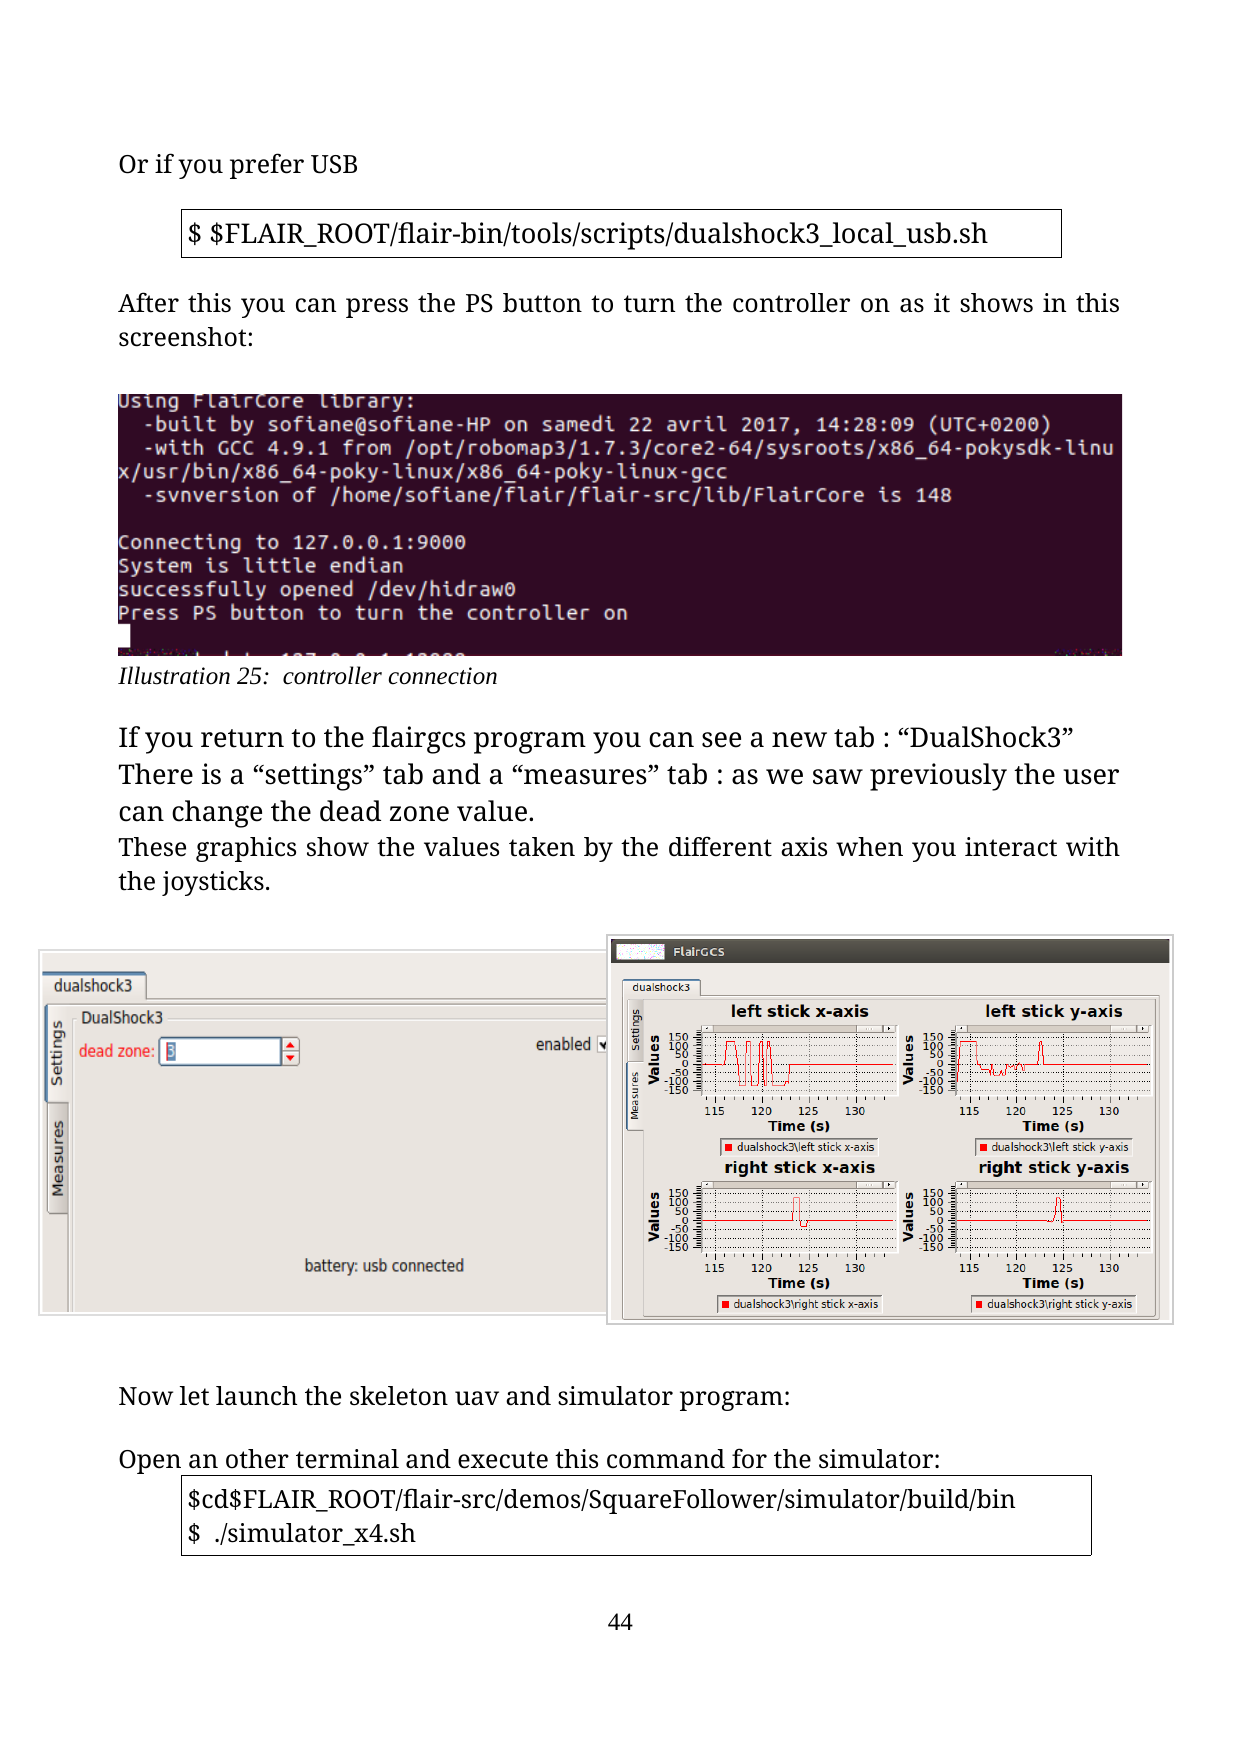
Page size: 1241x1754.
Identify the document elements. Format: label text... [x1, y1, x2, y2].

picture [611, 939, 1170, 1320]
table_header $cd$FLAIR_ROOT/flair-src/demos/SquareFollower/simulator/build/bin $ ./simulator_x4.sh [182, 1476, 1091, 1555]
picture [118, 394, 1123, 656]
text Now let launch the skeleton uav and simulator program: [118, 1379, 1122, 1413]
text [608, 936, 1172, 1323]
text If you return to the flairgcs program you can see a new tab : “DualShock3” [118, 718, 1122, 755]
text There is a “settings” tab and a “measures” tab : as we saw previously the user can change the dead zone value. [118, 755, 1122, 829]
text Open an other terminal and execute this command for the simulator: [118, 1441, 1122, 1475]
table_header $ $FLAIR_ROOT/flair-bin/tools/scripts/dualshock3_local_usb.sh [182, 210, 1061, 257]
text After this you can press the PS button to turn the controller on as it shows in this screenshot: [118, 286, 1122, 354]
text These graphics show the values taken by the different axis when you interact with the joysticks. [118, 829, 1122, 897]
text Illustration 25: controller connection [118, 656, 1122, 690]
text Or if you prefer USB [118, 146, 1122, 181]
picture [42, 953, 606, 1312]
